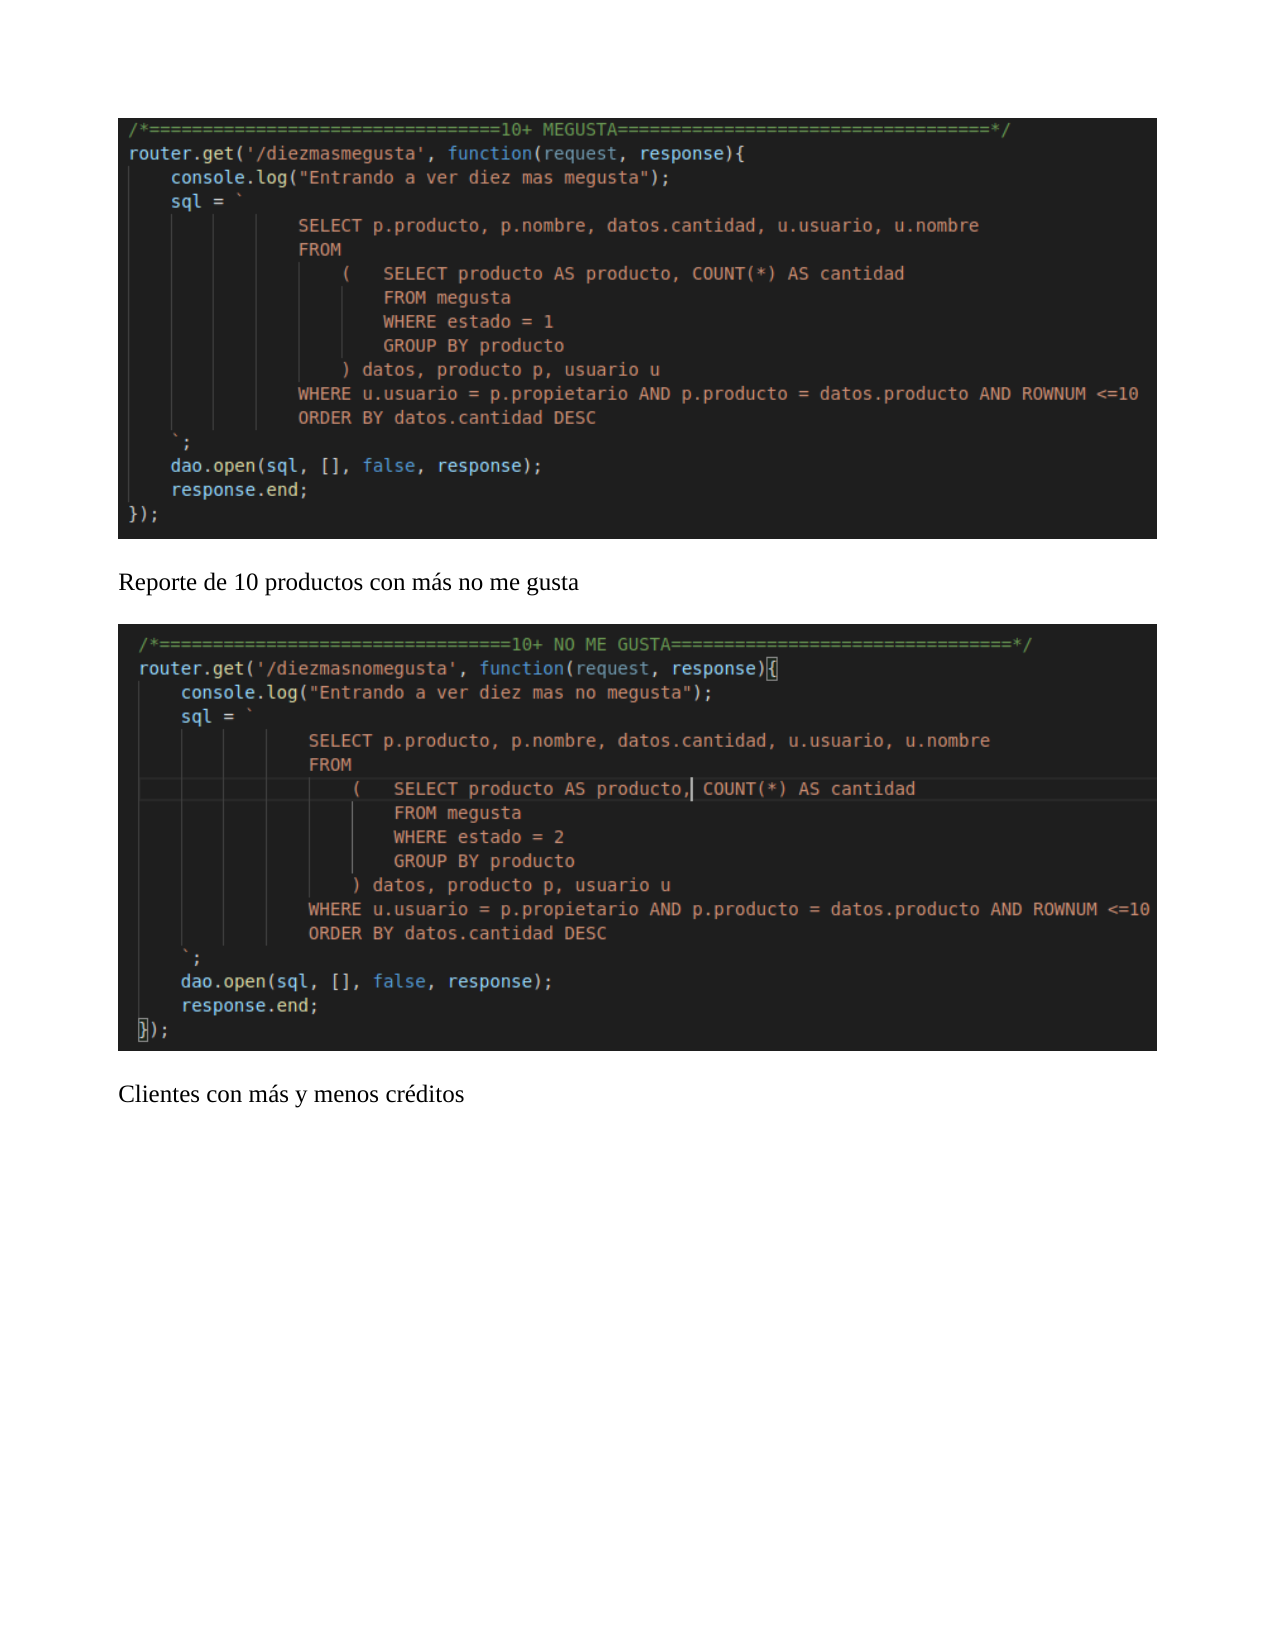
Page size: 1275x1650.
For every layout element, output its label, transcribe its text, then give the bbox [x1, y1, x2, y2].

text Clientes con más y menos créditos [118, 1079, 1157, 1108]
text Reporte de 10 productos con más no me gusta [118, 539, 1157, 596]
picture [118, 624, 1157, 1051]
picture [118, 118, 1157, 539]
